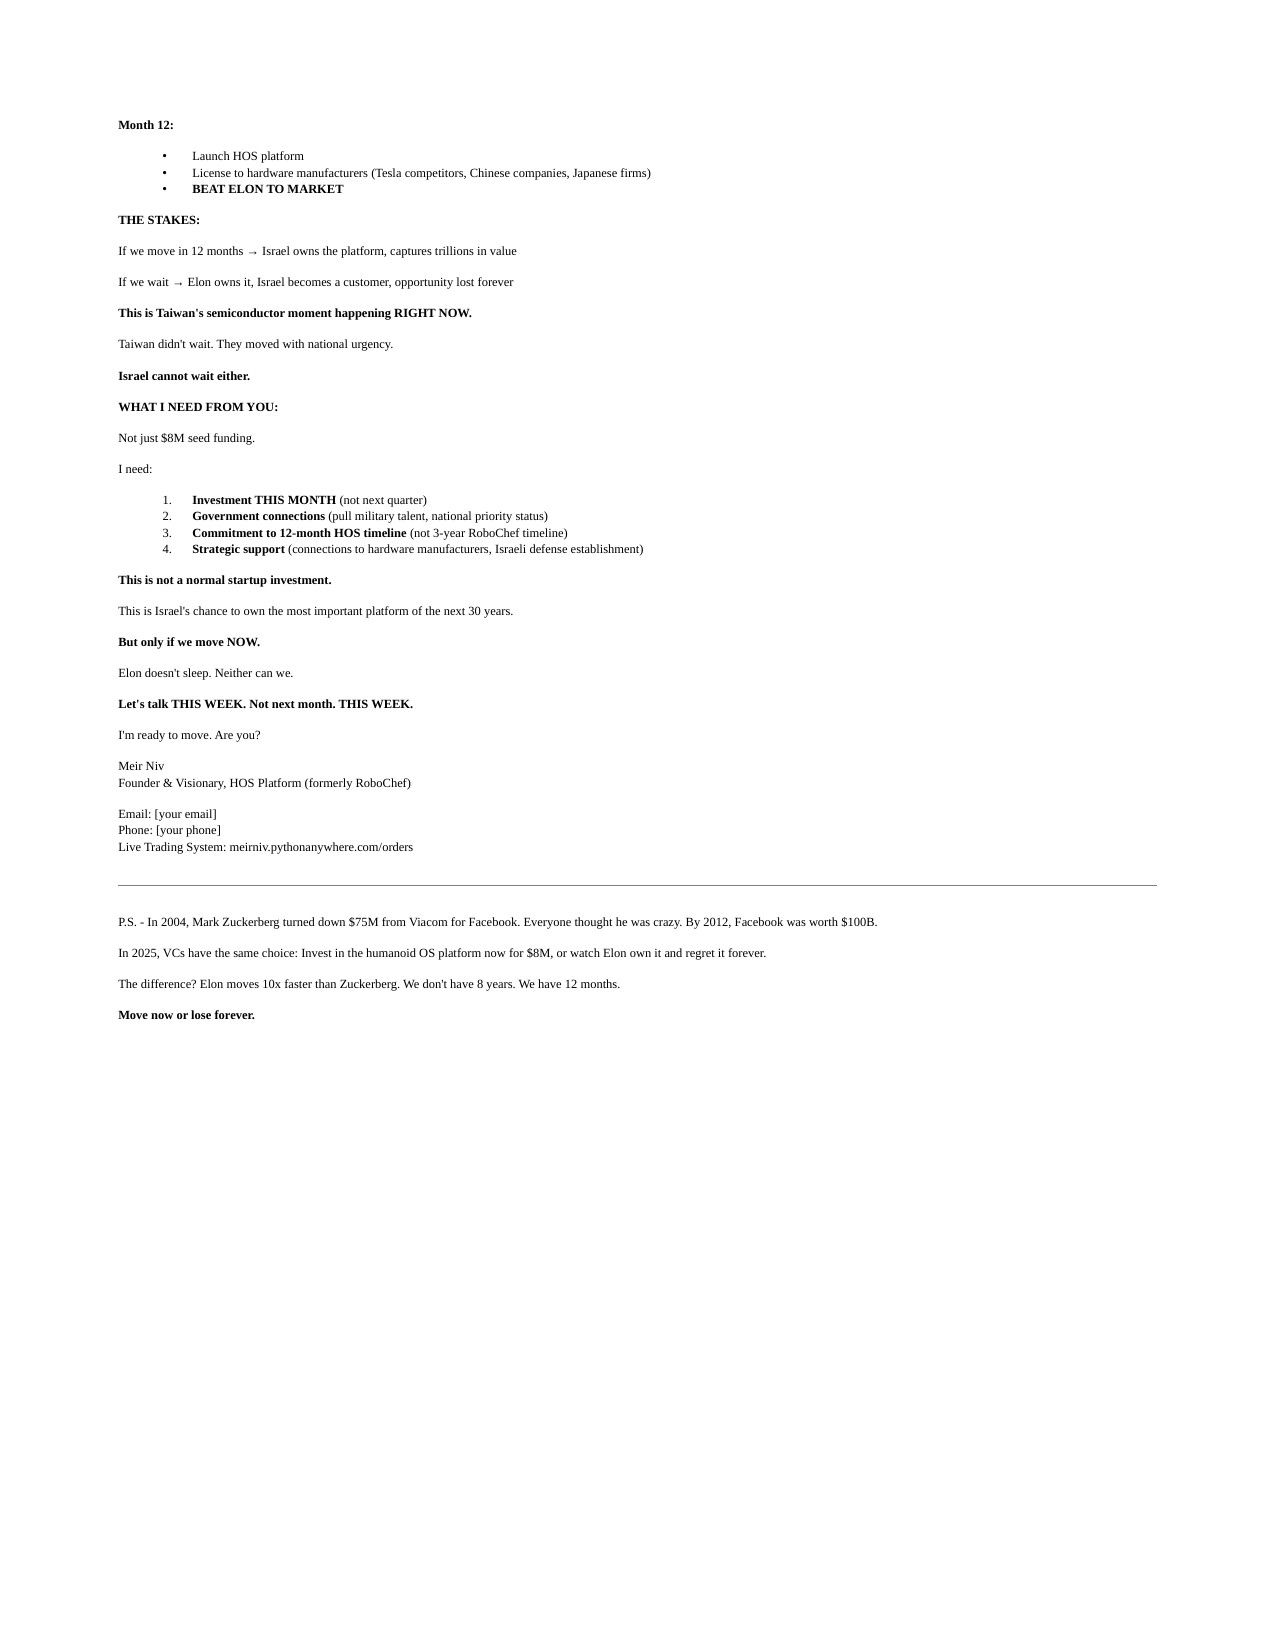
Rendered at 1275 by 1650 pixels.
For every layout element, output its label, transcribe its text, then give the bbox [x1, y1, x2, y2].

text WHAT I NEED FROM YOU: [118, 399, 1157, 414]
text P.S. - In 2004, Mark Zuckerberg turned down $75M from Viacom for Facebook. Everyone thought he was crazy. By 2012, Facebook was worth $100B. [118, 915, 1157, 929]
text If we move in 12 months → Israel owns the platform, captures trillions in value [118, 244, 1157, 258]
text I need: [118, 461, 1157, 476]
text THE STAKES: [118, 213, 1157, 227]
text This is Taiwan's semiconductor moment happening RIGHT NOW. [118, 306, 1157, 321]
text In 2025, VCs have the same choice: Invest in the humanoid OS platform now for $8M, or watch Elon own it and regret it forever. [118, 946, 1157, 960]
text This is Israel's chance to own the most important platform of the next 30 years. [118, 604, 1157, 618]
list Commitment to 12-month HOS timeline (not 3-year RoboChef timeline) [162, 525, 1157, 540]
list BEAT ELON TO MARKET [162, 182, 1157, 196]
text Meir Niv Founder & Visionary, HOS Platform (formerly RoboChef) [118, 759, 1157, 790]
list Strategic support (connections to hardware manufacturers, Israeli defense establishment) [162, 542, 1157, 556]
text I'm ready to move. Are you? [118, 728, 1157, 742]
text Elon doesn't sleep. Neither can we. [118, 666, 1157, 680]
text Not just $8M seed funding. [118, 430, 1157, 445]
text Taiwan didn't wait. They moved with national urgency. [118, 337, 1157, 352]
list Launch HOS platform [162, 149, 1157, 163]
text Let's talk THIS WEEK. Not next month. THIS WEEK. [118, 697, 1157, 711]
list Investment THIS MONTH (not next quarter) [162, 492, 1157, 507]
text If we wait → Elon owns it, Israel becomes a customer, opportunity lost forever [118, 275, 1157, 289]
text Month 12: [118, 118, 1157, 132]
text Move now or lose forever. [118, 1008, 1157, 1022]
list License to hardware manufacturers (Tesla competitors, Chinese companies, Japanese firms) [162, 166, 1157, 180]
text Email: [your email] Phone: [your phone] Live Trading System: meirniv.pythonanywhere.com/orders [118, 807, 1157, 854]
text Israel cannot wait either. [118, 368, 1157, 383]
text The difference? Elon moves 10x faster than Zuckerberg. We don't have 8 years. We have 12 months. [118, 977, 1157, 991]
text But only if we move NOW. [118, 635, 1157, 649]
list Government connections (pull military talent, national priority status) [162, 509, 1157, 523]
text This is not a normal startup investment. [118, 573, 1157, 587]
